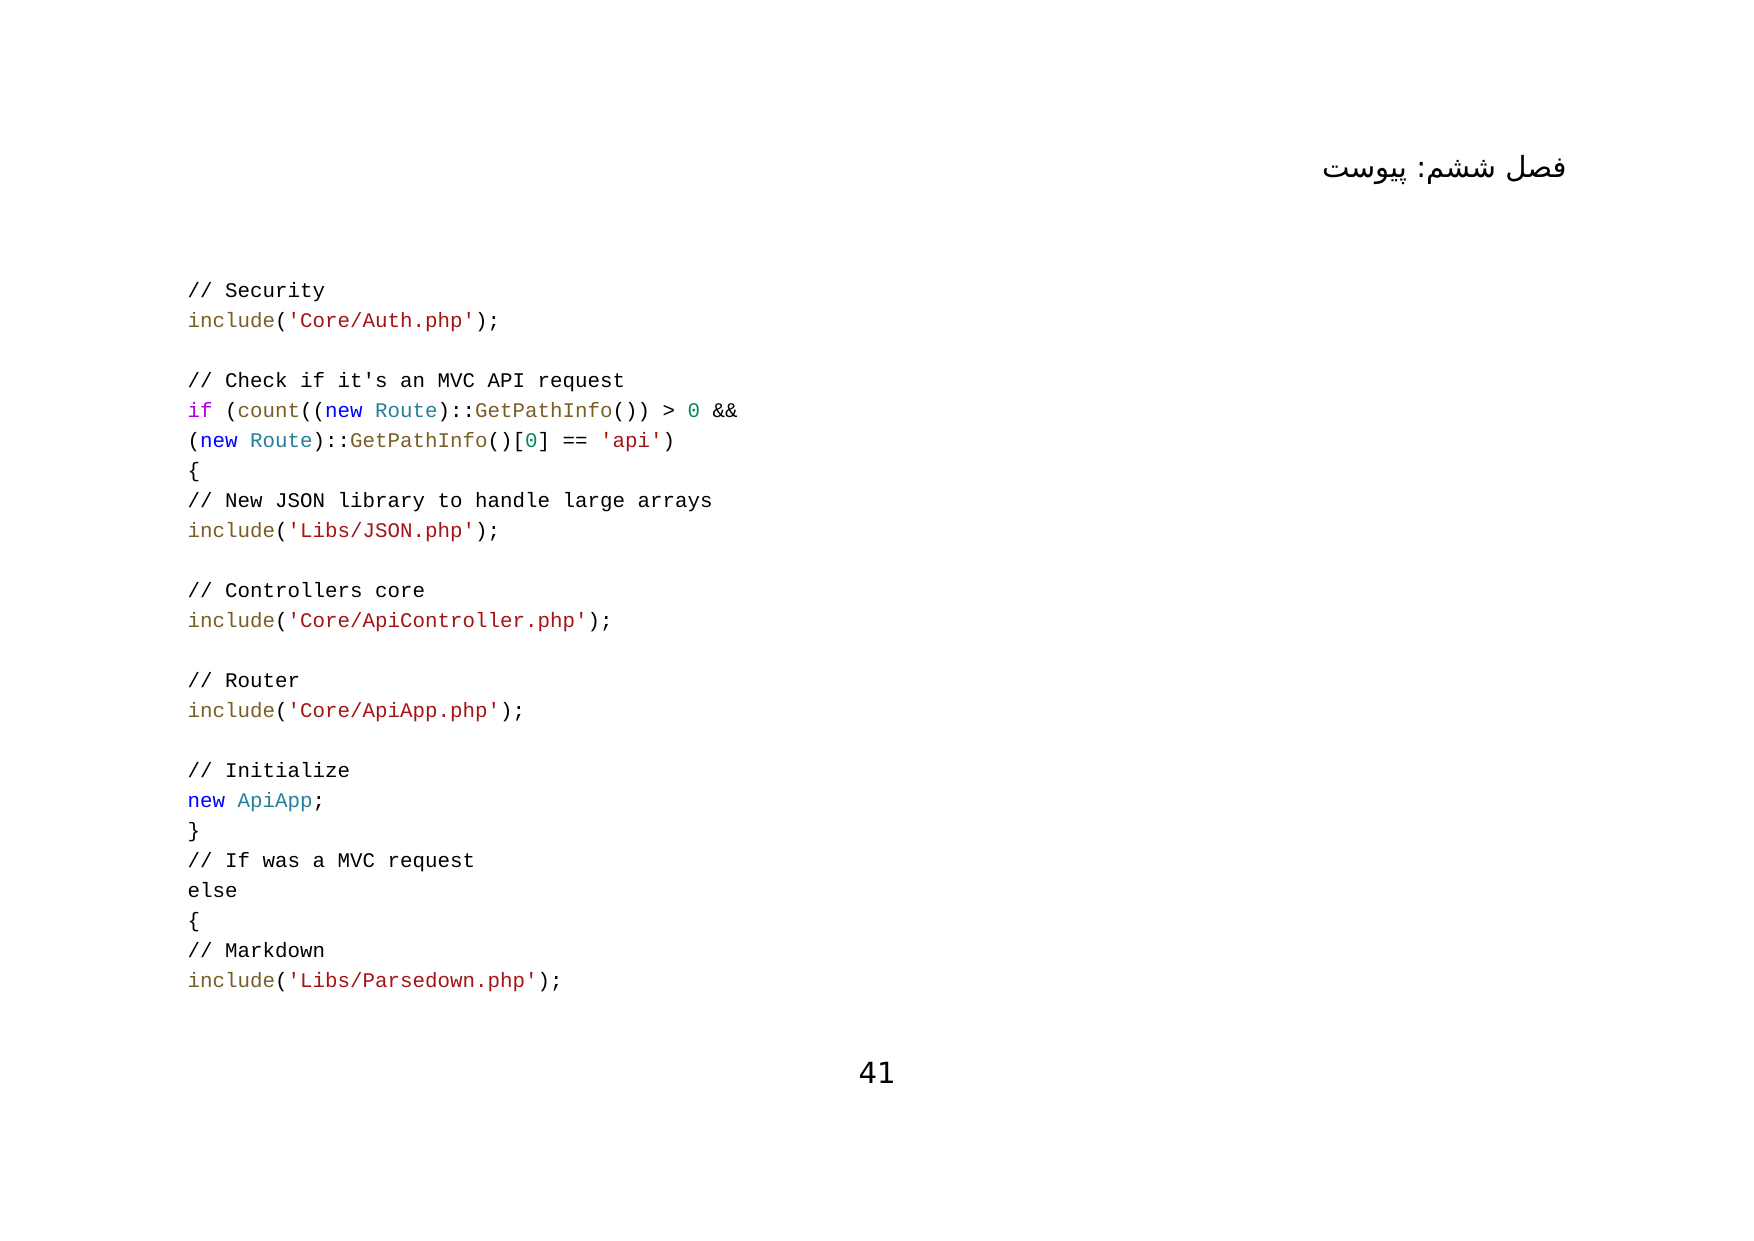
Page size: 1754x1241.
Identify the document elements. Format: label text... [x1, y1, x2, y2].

text include('Libs/Parsedown.php'); [187, 964, 1566, 994]
text else [187, 874, 1566, 904]
text include('Core/Auth.php'); [187, 304, 1566, 334]
text // Controllers core [187, 574, 1566, 604]
text include('Core/ApiApp.php'); [187, 694, 1566, 724]
text // If was a MVC request [187, 844, 1566, 874]
text // Markdown [187, 934, 1566, 964]
text // Initialize [187, 754, 1566, 784]
text // New JSON library to handle large arrays [187, 484, 1566, 514]
text include('Libs/JSON.php'); [187, 514, 1566, 544]
text { [187, 454, 1566, 484]
text new ApiApp; [187, 784, 1566, 814]
text // Security [187, 274, 1566, 304]
text { [187, 904, 1566, 934]
text if (count((new Route)::GetPathInfo()) > 0 && [187, 394, 1566, 424]
text // Check if it's an MVC API request [187, 364, 1566, 394]
text } [187, 814, 1566, 844]
text (new Route)::GetPathInfo()[0] == 'api') [187, 424, 1566, 454]
text include('Core/ApiController.php'); [187, 604, 1566, 634]
text // Router [187, 664, 1566, 694]
